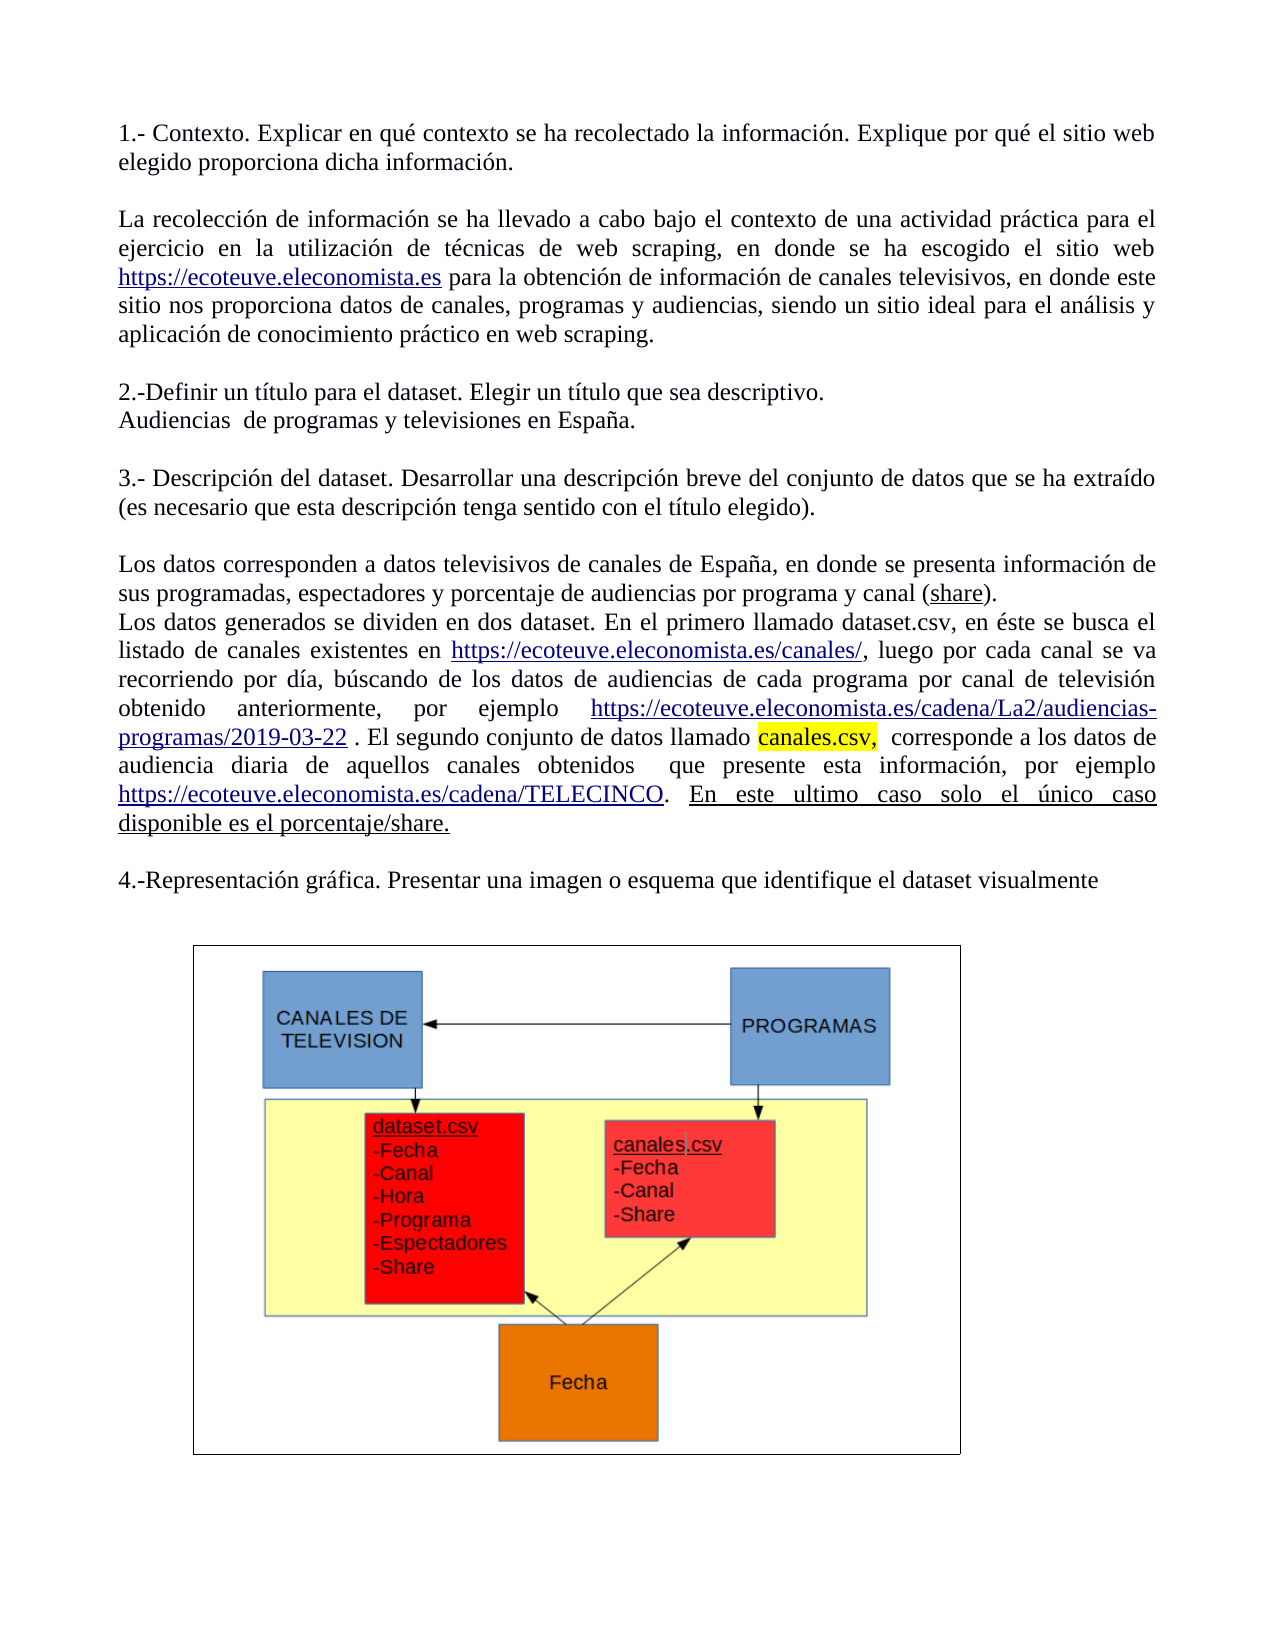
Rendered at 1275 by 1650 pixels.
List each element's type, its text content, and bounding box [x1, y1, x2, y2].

text 1.- Contexto. Explicar en qué contexto se ha recolectado la información. Explique por qué el sitio web elegido proporciona dicha información. [118, 118, 1157, 176]
text 3.- Descripción del dataset. Desarrollar una descripción breve del conjunto de datos que se ha extraído (es necesario que esta descripción tenga sentido con el título elegido). [118, 463, 1157, 521]
text Los datos corresponden a datos televisivos de canales de España, en donde se presenta información de sus programadas, espectadores y porcentaje de audiencias por programa y canal (share). [118, 549, 1157, 607]
text 2.-Definir un título para el dataset. Elegir un título que sea descriptivo. [118, 377, 1157, 406]
picture [196, 947, 957, 1451]
text Los datos generados se dividen en dos dataset. En el primero llamado dataset.csv, en éste se busca el listado de canales existentes en https://ecoteuve.eleconomista.es/canales/, luego por cada canal se va recorriendo por día, búscando de los datos de audiencias de cada programa por canal de televisión obtenido anteriormente, por ejemplo https://ecoteuve.eleconomista.es/cadena/La2/audiencias-programas/2019-03-22 . El segundo conjunto de datos llamado canales.csv, corresponde a los datos de audiencia diaria de aquellos canales obtenidos que presente esta información, por ejemplo https://ecoteuve.eleconomista.es/cadena/TELECINCO. En este ultimo caso solo el único caso disponible es el porcentaje/share. [118, 607, 1157, 837]
text 4.-Representación gráfica. Presentar una imagen o esquema que identifique el dataset visualmente [118, 866, 1157, 894]
text La recolección de información se ha llevado a cabo bajo el contexto de una actividad práctica para el ejercicio en la utilización de técnicas de web scraping, en donde se ha escogido el sitio web https://ecoteuve.eleconomista.es para la obtención de información de canales televisivos, en donde este sitio nos proporciona datos de canales, programas y audiencias, siendo un sitio ideal para el análisis y aplicación de conocimiento práctico en web scraping. [118, 204, 1157, 348]
text Audiencias de programas y televisiones en España. [118, 406, 1157, 434]
